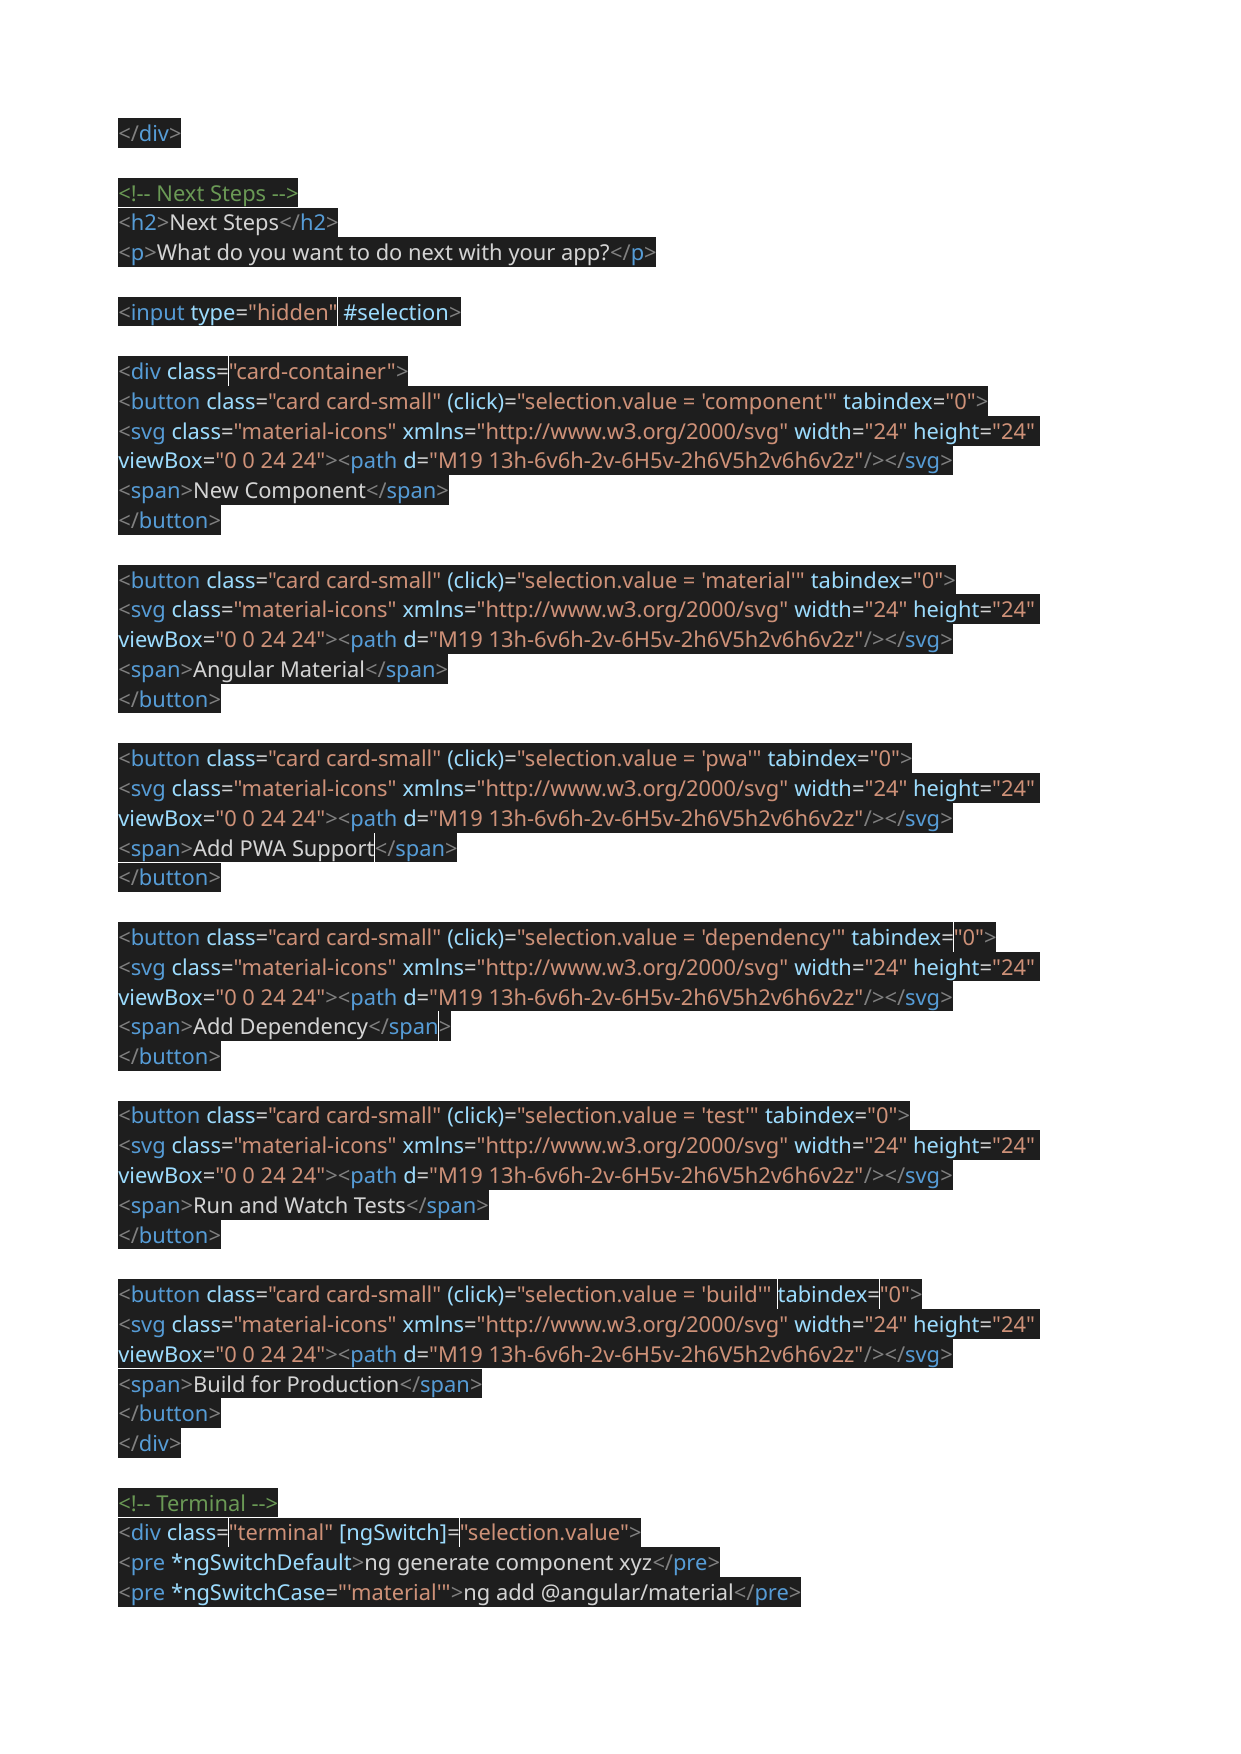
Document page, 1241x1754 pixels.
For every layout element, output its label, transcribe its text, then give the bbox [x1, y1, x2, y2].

text <h2>Next Steps</h2> [118, 207, 1122, 237]
text <span>Add PWA Support</span> [118, 833, 1122, 862]
text <span>Build for Production</span> [118, 1368, 1122, 1398]
text <input type="hidden" #selection> [118, 297, 1122, 326]
text <svg class="material-icons" xmlns="http://www.w3.org/2000/svg" width="24" height="24" viewBox="0 0 24 24"><path d="M19 13h-6v6h-2v-6H5v-2h6V5h2v6h6v2z"/></svg> [118, 1309, 1122, 1368]
text <svg class="material-icons" xmlns="http://www.w3.org/2000/svg" width="24" height="24" viewBox="0 0 24 24"><path d="M19 13h-6v6h-2v-6H5v-2h6V5h2v6h6v2z"/></svg> [118, 952, 1122, 1011]
text <svg class="material-icons" xmlns="http://www.w3.org/2000/svg" width="24" height="24" viewBox="0 0 24 24"><path d="M19 13h-6v6h-2v-6H5v-2h6V5h2v6h6v2z"/></svg> [118, 1130, 1122, 1190]
text <svg class="material-icons" xmlns="http://www.w3.org/2000/svg" width="24" height="24" viewBox="0 0 24 24"><path d="M19 13h-6v6h-2v-6H5v-2h6V5h2v6h6v2z"/></svg> [118, 416, 1122, 475]
text <div class="terminal" [ngSwitch]="selection.value"> [118, 1517, 1122, 1547]
text <!-- Next Steps --> [118, 178, 1122, 207]
text <button class="card card-small" (click)="selection.value = 'build'" tabindex="0"> [118, 1279, 1122, 1309]
text <span>Run and Watch Tests</span> [118, 1190, 1122, 1220]
text <button class="card card-small" (click)="selection.value = 'test'" tabindex="0"> [118, 1101, 1122, 1130]
text <button class="card card-small" (click)="selection.value = 'material'" tabindex="0"> [118, 564, 1122, 594]
text <!-- Terminal --> [118, 1488, 1122, 1517]
text <span>Add Dependency</span> [118, 1011, 1122, 1041]
text <button class="card card-small" (click)="selection.value = 'dependency'" tabindex="0"> [118, 922, 1122, 952]
text <div class="card-container"> [118, 356, 1122, 386]
text </button> [118, 1041, 1122, 1071]
text <span>New Component</span> [118, 475, 1122, 505]
text </button> [118, 862, 1122, 892]
text </button> [118, 1398, 1122, 1428]
text <pre *ngSwitchDefault>ng generate component xyz</pre> [118, 1547, 1122, 1577]
text <span>Angular Material</span> [118, 654, 1122, 684]
text </button> [118, 505, 1122, 535]
text </button> [118, 1220, 1122, 1249]
text <svg class="material-icons" xmlns="http://www.w3.org/2000/svg" width="24" height="24" viewBox="0 0 24 24"><path d="M19 13h-6v6h-2v-6H5v-2h6V5h2v6h6v2z"/></svg> [118, 594, 1122, 654]
text <pre *ngSwitchCase="'material'">ng add @angular/material</pre> [118, 1577, 1122, 1607]
text </div> [118, 1428, 1122, 1458]
text <button class="card card-small" (click)="selection.value = 'pwa'" tabindex="0"> [118, 743, 1122, 773]
text <svg class="material-icons" xmlns="http://www.w3.org/2000/svg" width="24" height="24" viewBox="0 0 24 24"><path d="M19 13h-6v6h-2v-6H5v-2h6V5h2v6h6v2z"/></svg> [118, 773, 1122, 833]
text <button class="card card-small" (click)="selection.value = 'component'" tabindex="0"> [118, 386, 1122, 416]
text </button> [118, 684, 1122, 713]
text <p>What do you want to do next with your app?</p> [118, 237, 1122, 267]
text </div> [118, 118, 1122, 148]
